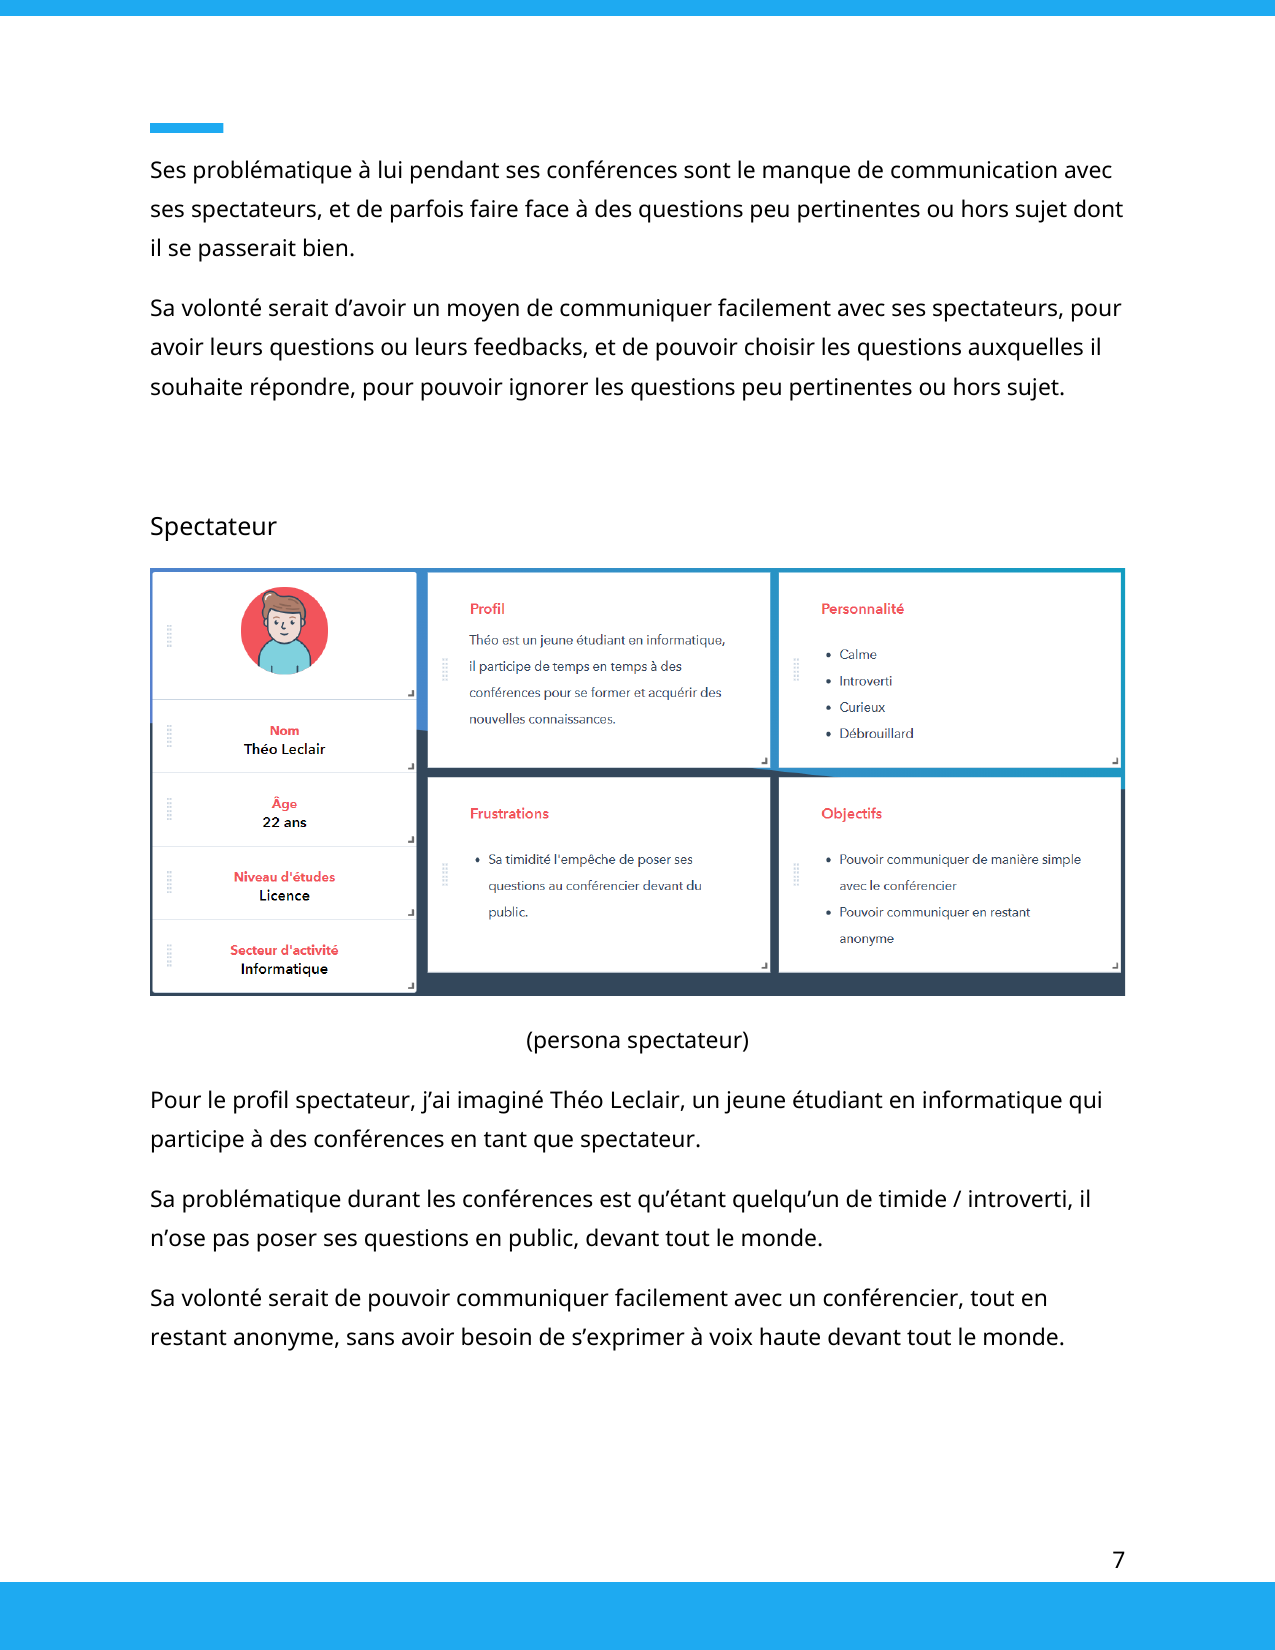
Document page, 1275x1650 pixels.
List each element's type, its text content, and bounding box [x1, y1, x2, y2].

text Sa problématique durant les conférences est qu’étant quelqu’un de timide / introverti, il n’ose pas poser ses questions en public, devant tout le monde. [150, 1183, 1125, 1253]
picture [0, 0, 1275, 16]
text (persona spectateur) [150, 1024, 1125, 1056]
picture [0, 1582, 1275, 1650]
text Sa volonté serait d’avoir un moyen de communiquer facilement avec ses spectateurs, pour avoir leurs questions ou leurs feedbacks, et de pouvoir choisir les questions auxquelles il souhaite répondre, pour pouvoir ignorer les questions peu pertinentes ou hors sujet. [150, 292, 1125, 402]
picture [150, 568, 1125, 996]
text Pour le profil spectateur, j’ai imaginé Théo Leclair, un jeune étudiant en informatique qui participe à des conférences en tant que spectateur. [150, 1084, 1125, 1154]
text Sa volonté serait de pouvoir communiquer facilement avec un conférencier, tout en restant anonyme, sans avoir besoin de s’exprimer à voix haute devant tout le monde. [150, 1282, 1125, 1352]
subtitle Spectateur [150, 508, 1125, 543]
picture [150, 123, 224, 133]
text Ses problématique à lui pendant ses conférences sont le manque de communication avec ses spectateurs, et de parfois faire face à des questions peu pertinentes ou hors sujet dont il se passerait bien. [150, 154, 1125, 264]
